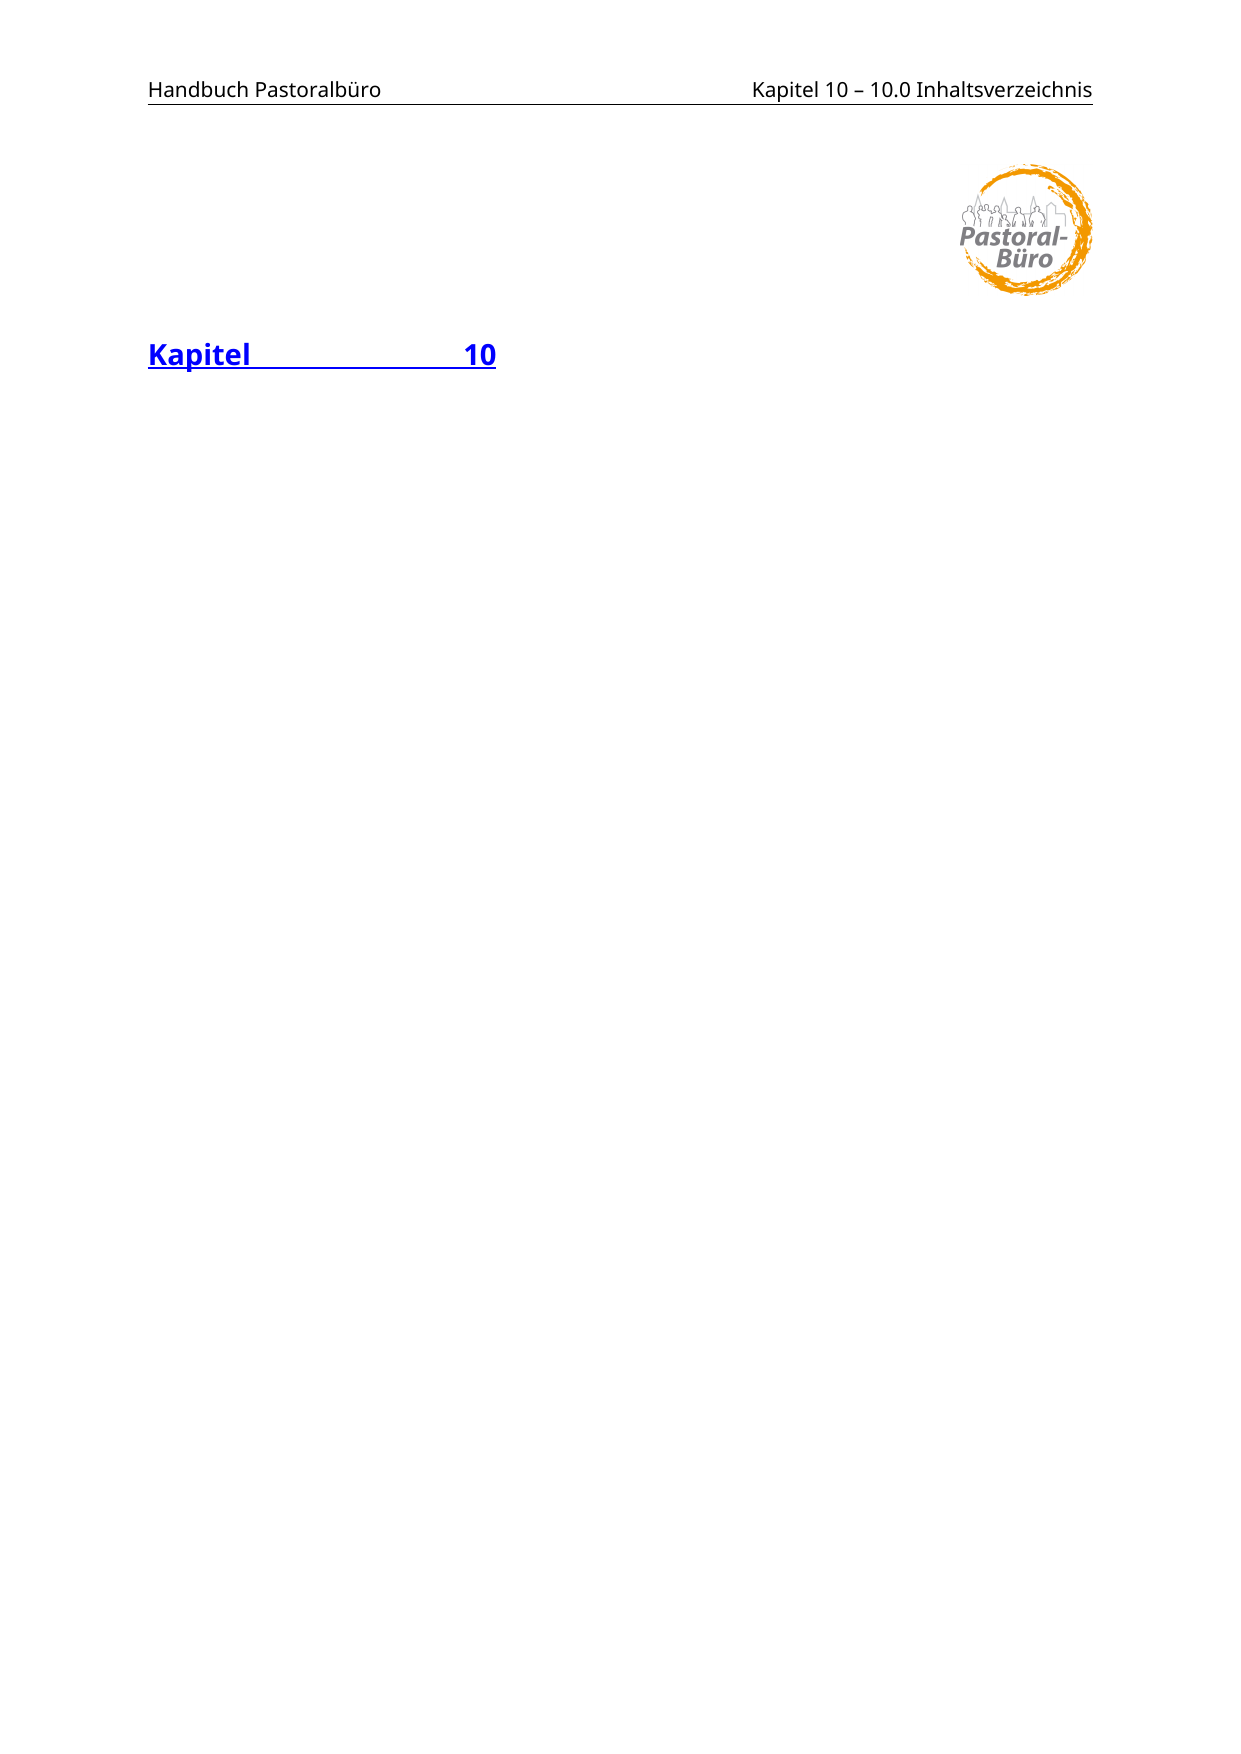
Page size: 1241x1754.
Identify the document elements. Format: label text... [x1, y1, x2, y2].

text Kapitel 10 [148, 334, 1093, 373]
picture [960, 164, 1093, 296]
